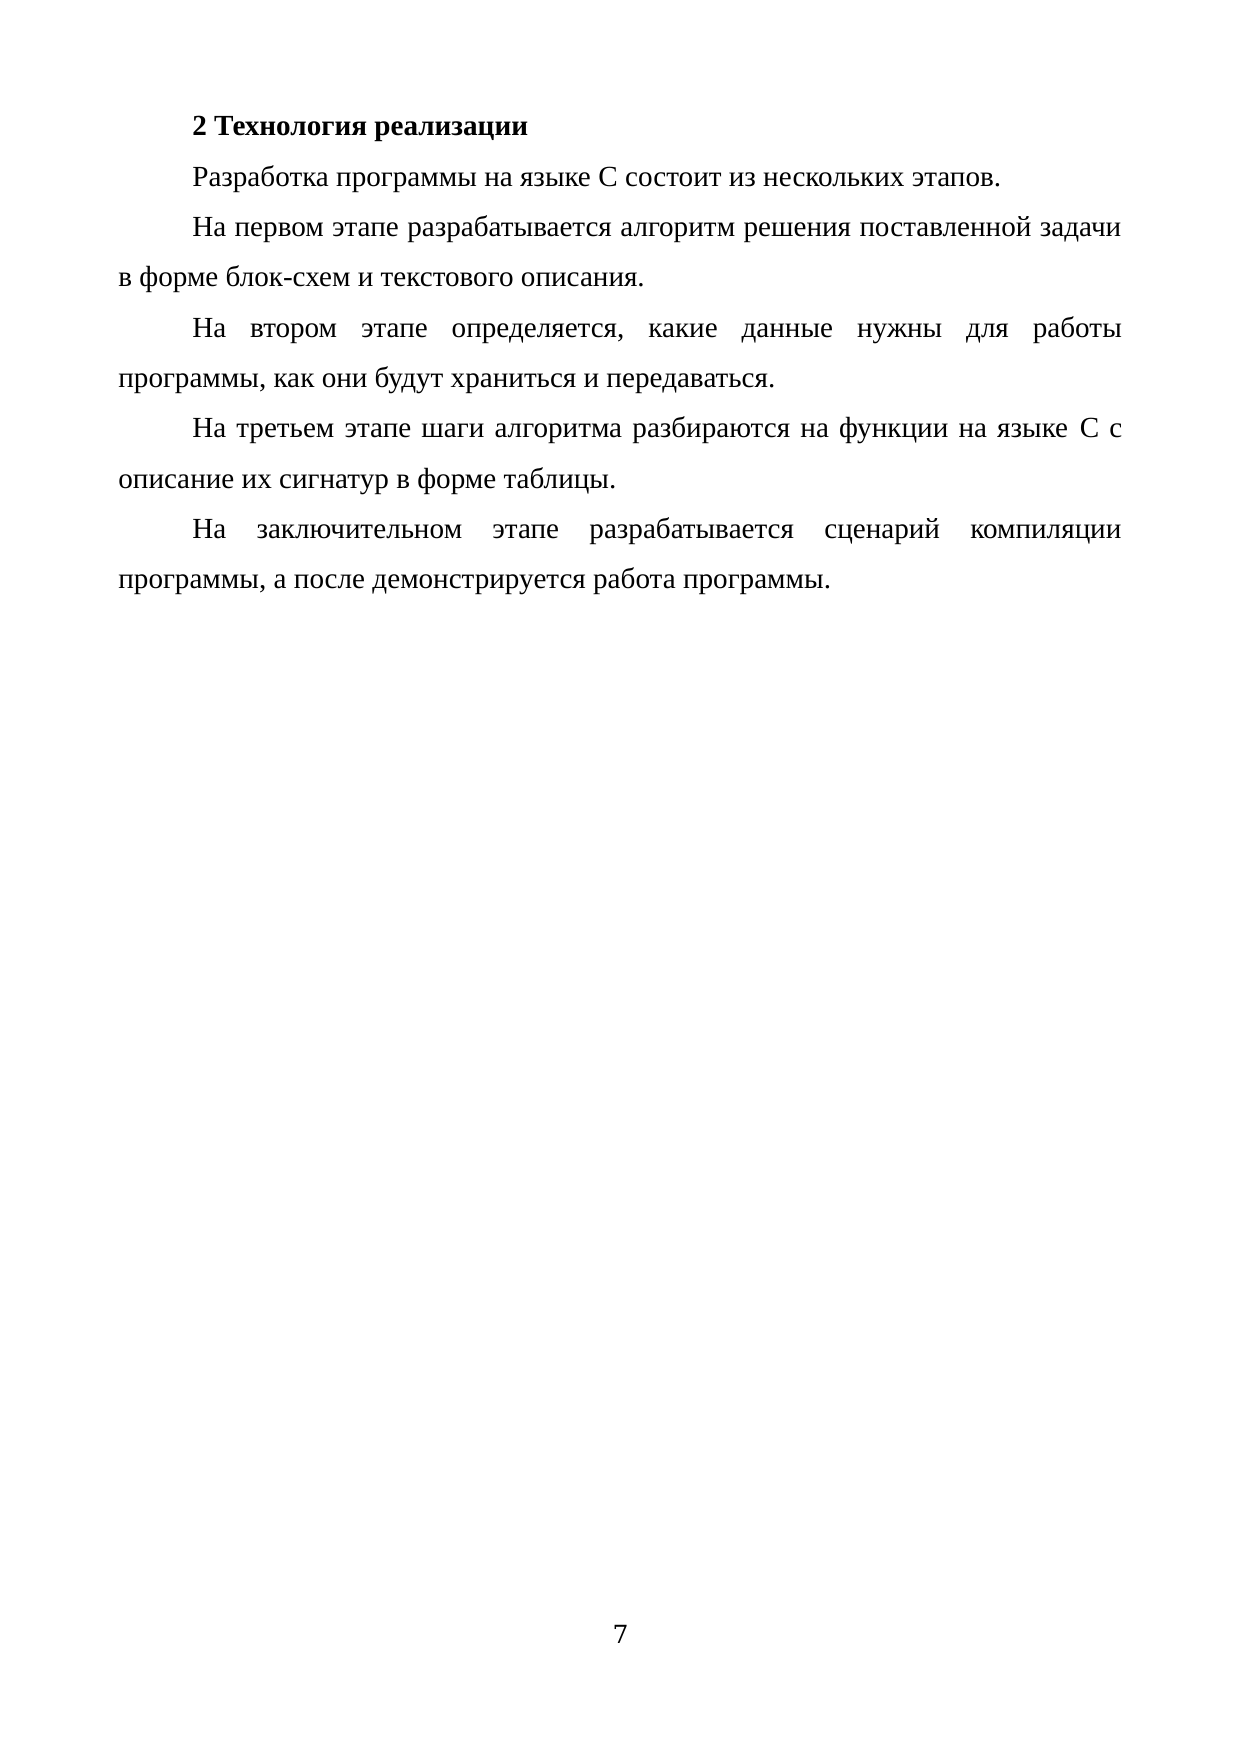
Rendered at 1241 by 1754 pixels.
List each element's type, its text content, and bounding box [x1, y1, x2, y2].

text Разработка программы на языке C состоит из нескольких этапов. [118, 159, 1122, 192]
text 2 Технология реализации [118, 108, 1122, 142]
text На первом этапе разрабатывается алгоритм решения поставленной задачи в форме блок-схем и текстового описания. [118, 209, 1122, 293]
text На третьем этапе шаги алгоритма разбираются на функции на языке C с описание их сигнатур в форме таблицы. [118, 410, 1122, 494]
text На заключительном этапе разрабатывается сценарий компиляции программы, а после демонстрируется работа программы. [118, 511, 1122, 595]
text На втором этапе определяется, какие данные нужны для работы программы, как они будут храниться и передаваться. [118, 310, 1122, 394]
